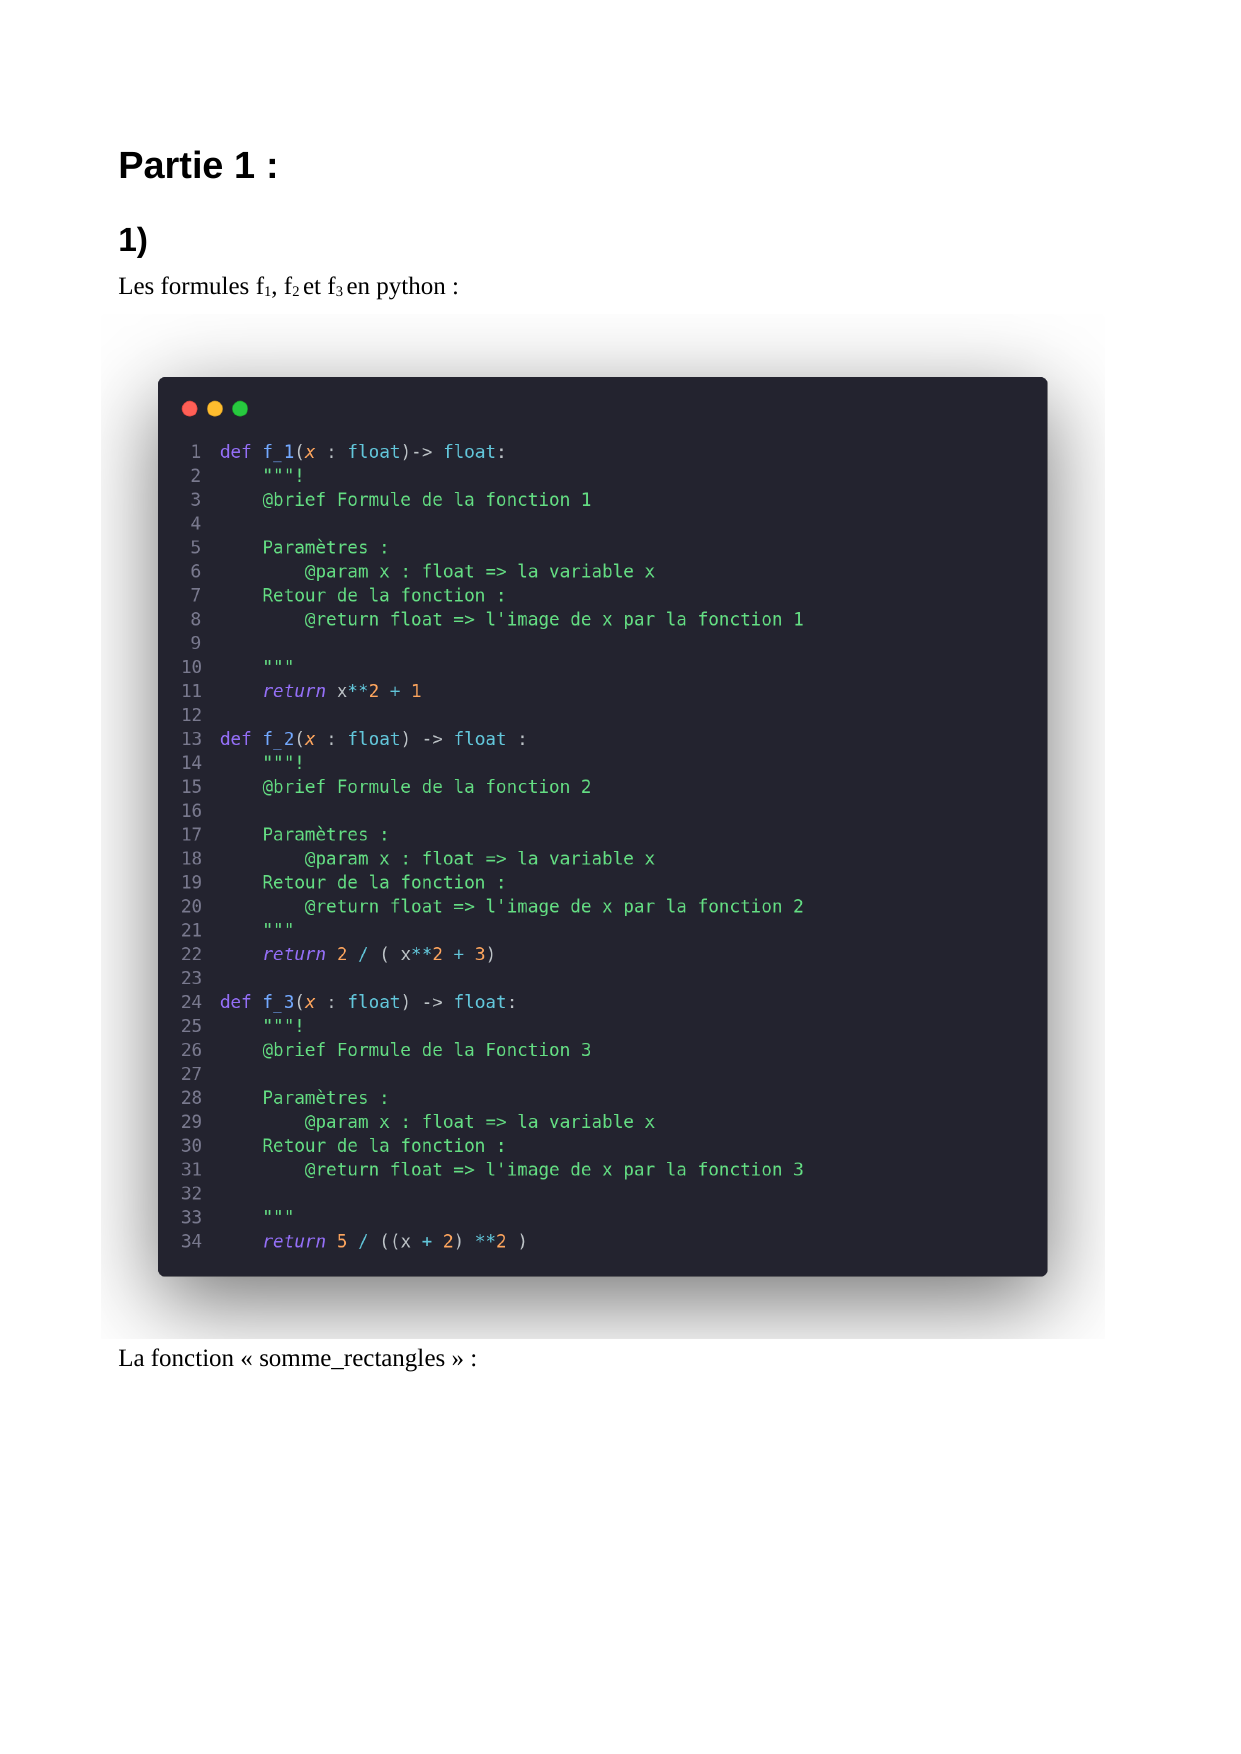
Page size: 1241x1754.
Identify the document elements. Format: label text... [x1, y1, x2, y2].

picture [101, 314, 1105, 1339]
subtitle Partie 1 : [118, 143, 1122, 187]
text Les formules f1, f2 et f3 en python : [118, 271, 1122, 300]
subtitle 1) [118, 220, 1122, 259]
text La fonction « somme_rectangles » : [118, 1257, 1122, 1371]
